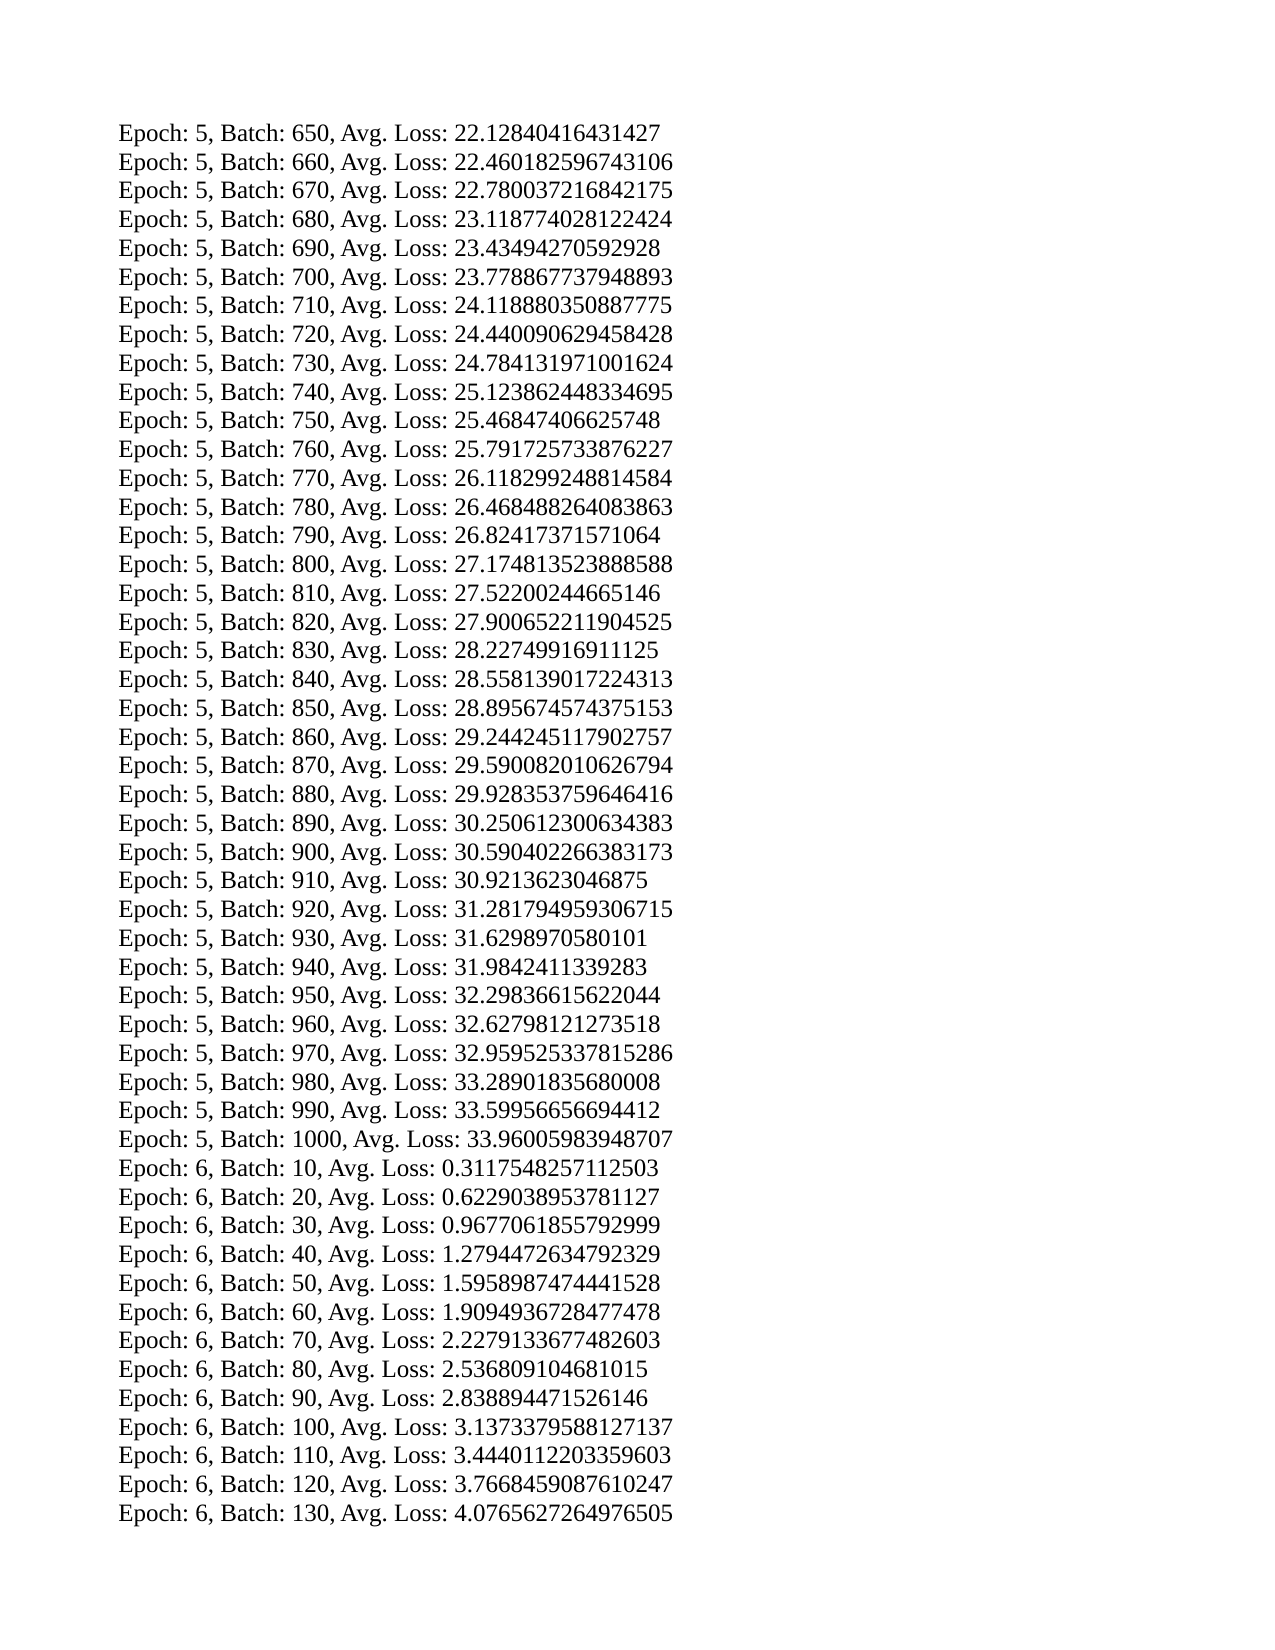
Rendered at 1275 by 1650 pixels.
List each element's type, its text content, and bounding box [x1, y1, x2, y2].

text Epoch: 5, Batch: 660, Avg. Loss: 22.460182596743106 [118, 147, 1157, 176]
text Epoch: 6, Batch: 50, Avg. Loss: 1.5958987474441528 [118, 1268, 1157, 1297]
text Epoch: 5, Batch: 790, Avg. Loss: 26.82417371571064 [118, 521, 1157, 549]
text Epoch: 5, Batch: 1000, Avg. Loss: 33.96005983948707 [118, 1124, 1157, 1153]
text Epoch: 5, Batch: 650, Avg. Loss: 22.12840416431427 [118, 118, 1157, 147]
text Epoch: 5, Batch: 670, Avg. Loss: 22.780037216842175 [118, 176, 1157, 204]
text Epoch: 5, Batch: 930, Avg. Loss: 31.6298970580101 [118, 923, 1157, 952]
text Epoch: 5, Batch: 780, Avg. Loss: 26.468488264083863 [118, 492, 1157, 521]
text Epoch: 5, Batch: 840, Avg. Loss: 28.558139017224313 [118, 664, 1157, 693]
text Epoch: 5, Batch: 850, Avg. Loss: 28.895674574375153 [118, 693, 1157, 722]
text Epoch: 5, Batch: 730, Avg. Loss: 24.784131971001624 [118, 348, 1157, 377]
text Epoch: 6, Batch: 130, Avg. Loss: 4.0765627264976505 [118, 1498, 1157, 1527]
text Epoch: 5, Batch: 860, Avg. Loss: 29.244245117902757 [118, 722, 1157, 751]
text Epoch: 5, Batch: 740, Avg. Loss: 25.123862448334695 [118, 377, 1157, 406]
text Epoch: 5, Batch: 700, Avg. Loss: 23.778867737948893 [118, 262, 1157, 291]
text Epoch: 5, Batch: 950, Avg. Loss: 32.29836615622044 [118, 981, 1157, 1009]
text Epoch: 5, Batch: 990, Avg. Loss: 33.59956656694412 [118, 1096, 1157, 1124]
text Epoch: 6, Batch: 70, Avg. Loss: 2.2279133677482603 [118, 1326, 1157, 1354]
text Epoch: 5, Batch: 900, Avg. Loss: 30.590402266383173 [118, 837, 1157, 866]
text Epoch: 5, Batch: 680, Avg. Loss: 23.118774028122424 [118, 204, 1157, 233]
text Epoch: 5, Batch: 920, Avg. Loss: 31.281794959306715 [118, 894, 1157, 923]
text Epoch: 5, Batch: 710, Avg. Loss: 24.118880350887775 [118, 291, 1157, 319]
text Epoch: 5, Batch: 820, Avg. Loss: 27.900652211904525 [118, 607, 1157, 636]
text Epoch: 5, Batch: 970, Avg. Loss: 32.959525337815286 [118, 1038, 1157, 1067]
text Epoch: 6, Batch: 60, Avg. Loss: 1.9094936728477478 [118, 1297, 1157, 1326]
text Epoch: 5, Batch: 870, Avg. Loss: 29.590082010626794 [118, 751, 1157, 779]
text Epoch: 5, Batch: 690, Avg. Loss: 23.43494270592928 [118, 233, 1157, 262]
text Epoch: 6, Batch: 10, Avg. Loss: 0.3117548257112503 [118, 1153, 1157, 1182]
text Epoch: 6, Batch: 90, Avg. Loss: 2.838894471526146 [118, 1383, 1157, 1412]
text Epoch: 6, Batch: 20, Avg. Loss: 0.6229038953781127 [118, 1182, 1157, 1211]
text Epoch: 6, Batch: 80, Avg. Loss: 2.536809104681015 [118, 1354, 1157, 1383]
text Epoch: 5, Batch: 800, Avg. Loss: 27.174813523888588 [118, 549, 1157, 578]
text Epoch: 5, Batch: 750, Avg. Loss: 25.46847406625748 [118, 406, 1157, 434]
text Epoch: 5, Batch: 980, Avg. Loss: 33.28901835680008 [118, 1067, 1157, 1096]
text Epoch: 6, Batch: 120, Avg. Loss: 3.7668459087610247 [118, 1469, 1157, 1498]
text Epoch: 5, Batch: 760, Avg. Loss: 25.791725733876227 [118, 434, 1157, 463]
text Epoch: 5, Batch: 720, Avg. Loss: 24.440090629458428 [118, 319, 1157, 348]
text Epoch: 6, Batch: 30, Avg. Loss: 0.9677061855792999 [118, 1211, 1157, 1239]
text Epoch: 6, Batch: 110, Avg. Loss: 3.4440112203359603 [118, 1441, 1157, 1469]
text Epoch: 5, Batch: 880, Avg. Loss: 29.928353759646416 [118, 779, 1157, 808]
text Epoch: 6, Batch: 40, Avg. Loss: 1.2794472634792329 [118, 1239, 1157, 1268]
text Epoch: 5, Batch: 910, Avg. Loss: 30.9213623046875 [118, 866, 1157, 894]
text Epoch: 5, Batch: 890, Avg. Loss: 30.250612300634383 [118, 808, 1157, 837]
text Epoch: 5, Batch: 940, Avg. Loss: 31.9842411339283 [118, 952, 1157, 981]
text Epoch: 6, Batch: 100, Avg. Loss: 3.1373379588127137 [118, 1412, 1157, 1441]
text Epoch: 5, Batch: 810, Avg. Loss: 27.52200244665146 [118, 578, 1157, 607]
text Epoch: 5, Batch: 960, Avg. Loss: 32.62798121273518 [118, 1009, 1157, 1038]
text Epoch: 5, Batch: 770, Avg. Loss: 26.118299248814584 [118, 463, 1157, 492]
text Epoch: 5, Batch: 830, Avg. Loss: 28.22749916911125 [118, 636, 1157, 664]
